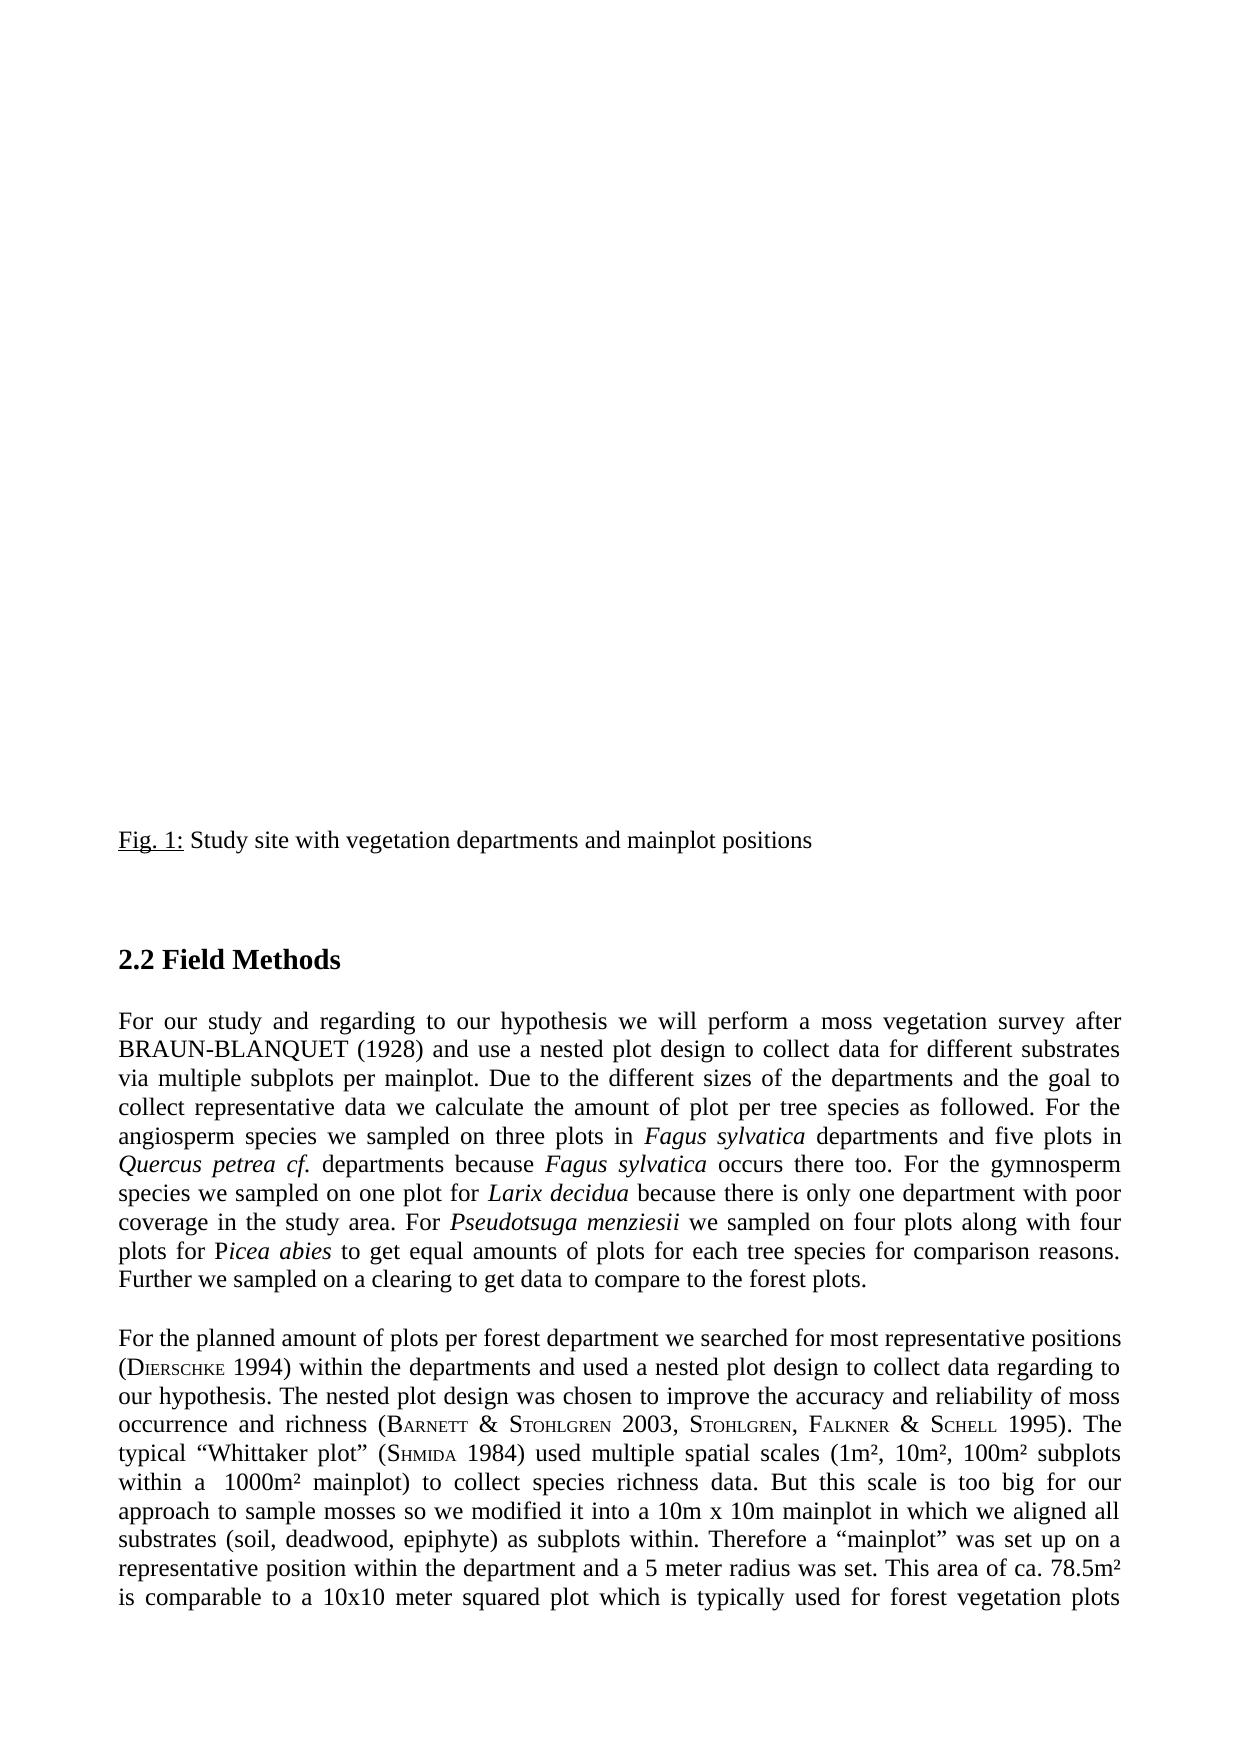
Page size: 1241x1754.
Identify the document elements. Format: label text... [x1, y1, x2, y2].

text For our study and regarding to our hypothesis we will perform a moss vegetation survey after BRAUN-BLANQUET (1928) and use a nested plot design to collect data for different substrates via multiple subplots per mainplot. Due to the different sizes of the departments and the goal to collect representative data we calculate the amount of plot per tree species as followed. For the angiosperm species we sampled on three plots in Fagus sylvatica departments and five plots in Quercus petrea cf. departments because Fagus sylvatica occurs there too. For the gymnosperm species we sampled on one plot for Larix decidua because there is only one department with poor coverage in the study area. For Pseudotsuga menziesii we sampled on four plots along with four plots for Picea abies to get equal amounts of plots for each tree species for comparison reasons. Further we sampled on a clearing to get data to compare to the forest plots. [118, 1006, 1122, 1293]
text For the planned amount of plots per forest department we searched for most representative positions (Dierschke 1994) within the departments and used a nested plot design to collect data regarding to our hypothesis. The nested plot design was chosen to improve the accuracy and reliability of moss occurrence and richness (Barnett & Stohlgren 2003, Stohlgren, Falkner & Schell 1995). The typical “Whittaker plot” (Shmida 1984) used multiple spatial scales (1m², 10m², 100m² subplots within a 1000m² mainplot) to collect species richness data. But this scale is too big for our approach to sample mosses so we modified it into a 10m x 10m mainplot in which we aligned all substrates (soil, deadwood, epiphyte) as subplots within. Therefore a “mainplot” was set up on a representative position within the department and a 5 meter radius was set. This area of ca. 78.5m² is comparable to a 10x10 meter squared plot which is typically used for forest vegetation plots [118, 1323, 1122, 1611]
text Fig. 1: Study site with vegetation departments and mainplot positions [118, 825, 1122, 853]
text 2.2 Field Methods [118, 942, 1122, 976]
